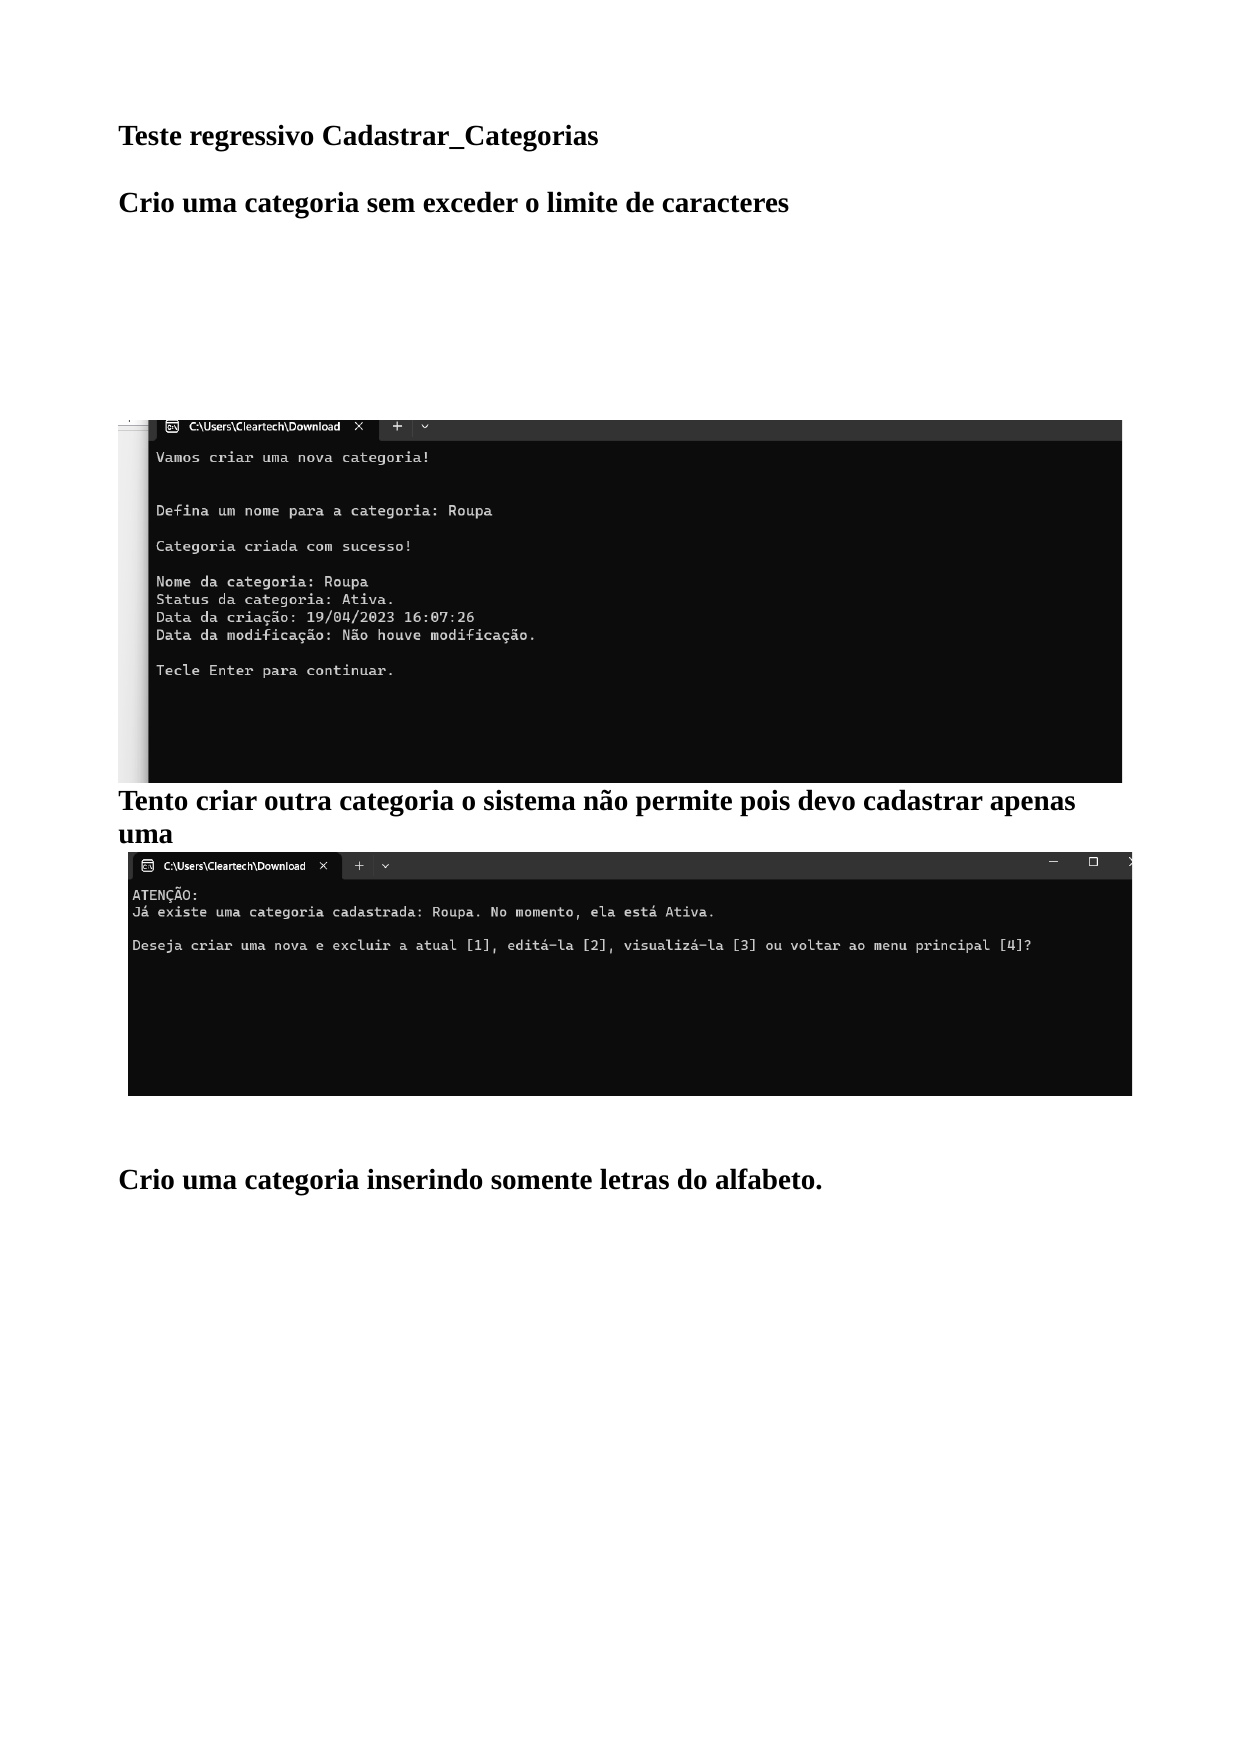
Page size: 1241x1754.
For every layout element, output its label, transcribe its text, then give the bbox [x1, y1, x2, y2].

picture [128, 852, 1133, 1096]
text Teste regressivo Cadastrar_Categorias [118, 118, 1122, 152]
text Crio uma categoria inserindo somente letras do alfabeto. [118, 1162, 1122, 1196]
text Tento criar outra categoria o sistema não permite pois devo cadastrar apenas uma [118, 783, 1122, 850]
picture [118, 420, 1123, 783]
text Crio uma categoria sem exceder o limite de caracteres [118, 185, 1122, 219]
